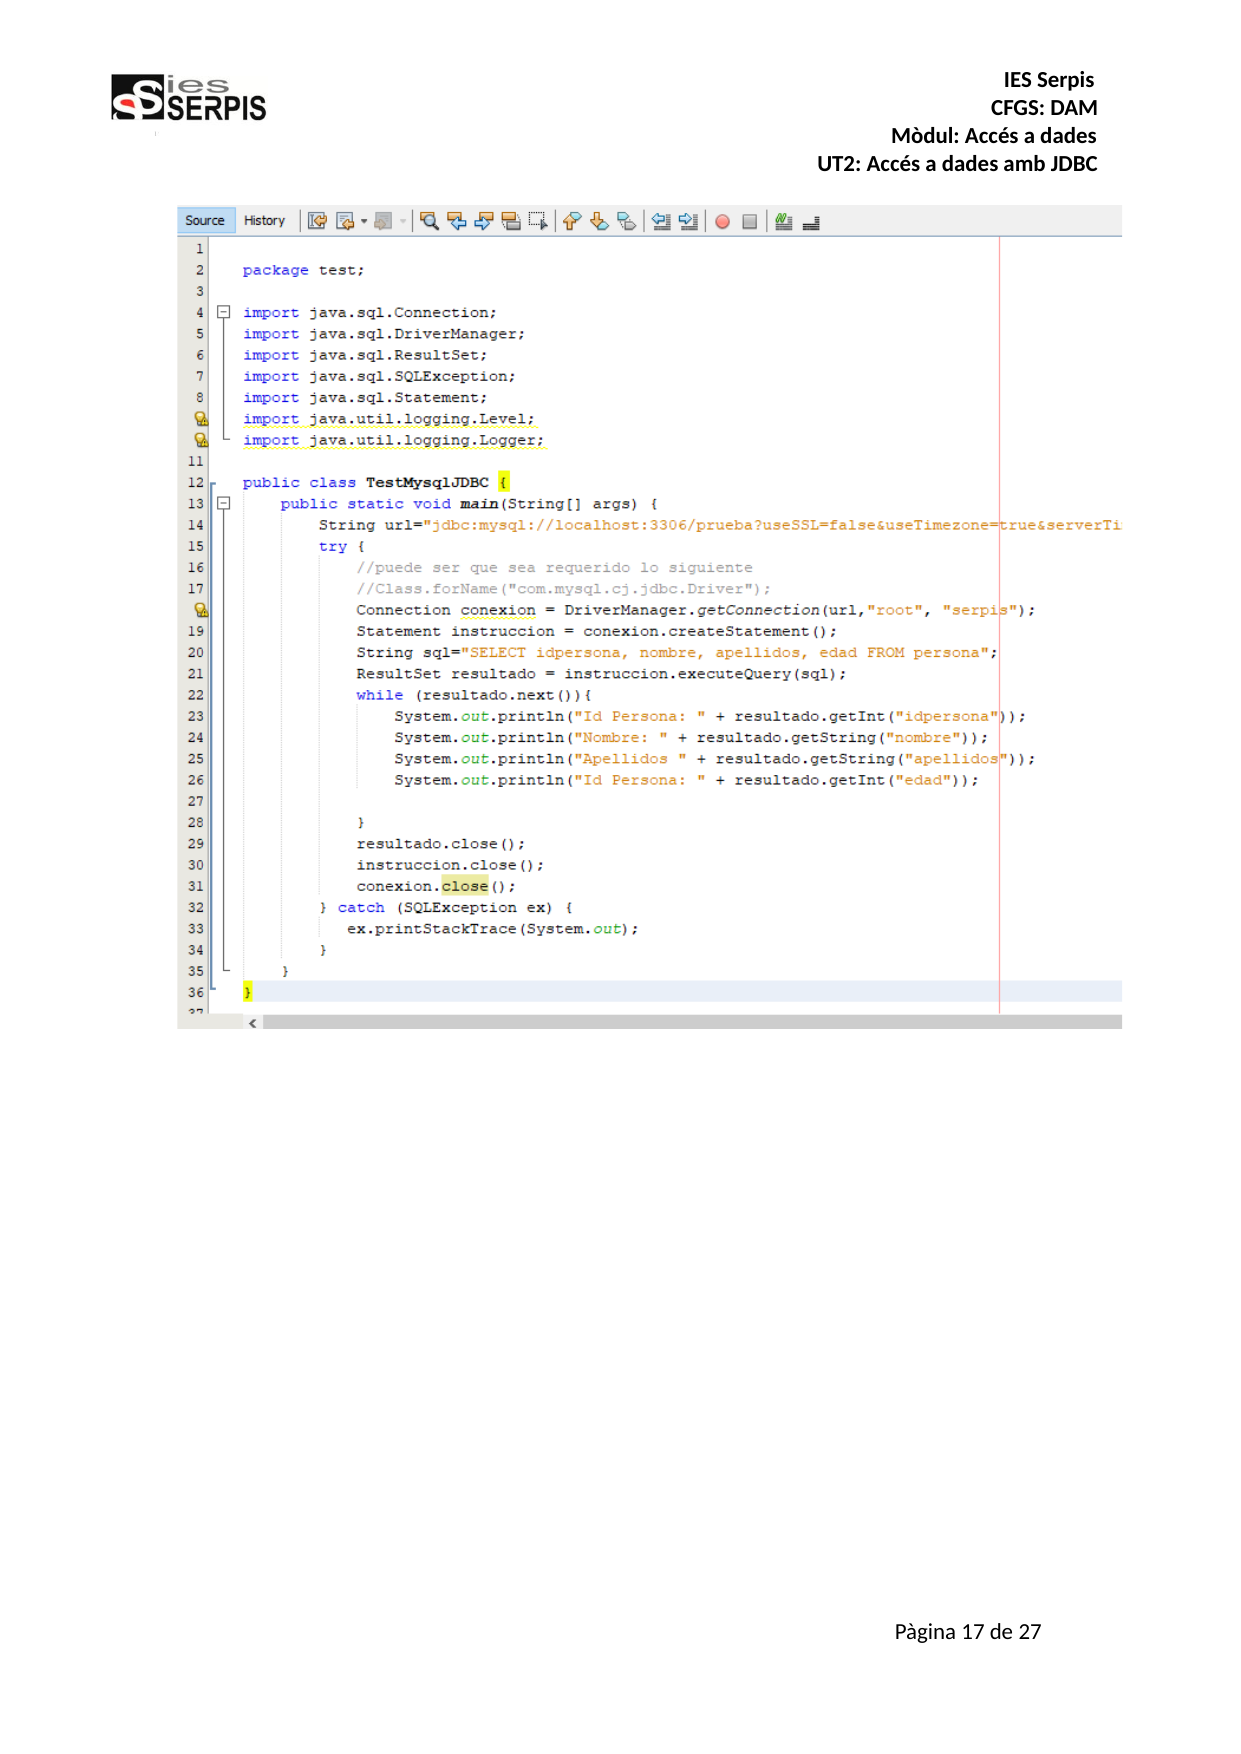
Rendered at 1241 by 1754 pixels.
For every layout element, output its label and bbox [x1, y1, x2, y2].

picture [105, 65, 279, 136]
picture [177, 205, 1123, 1029]
